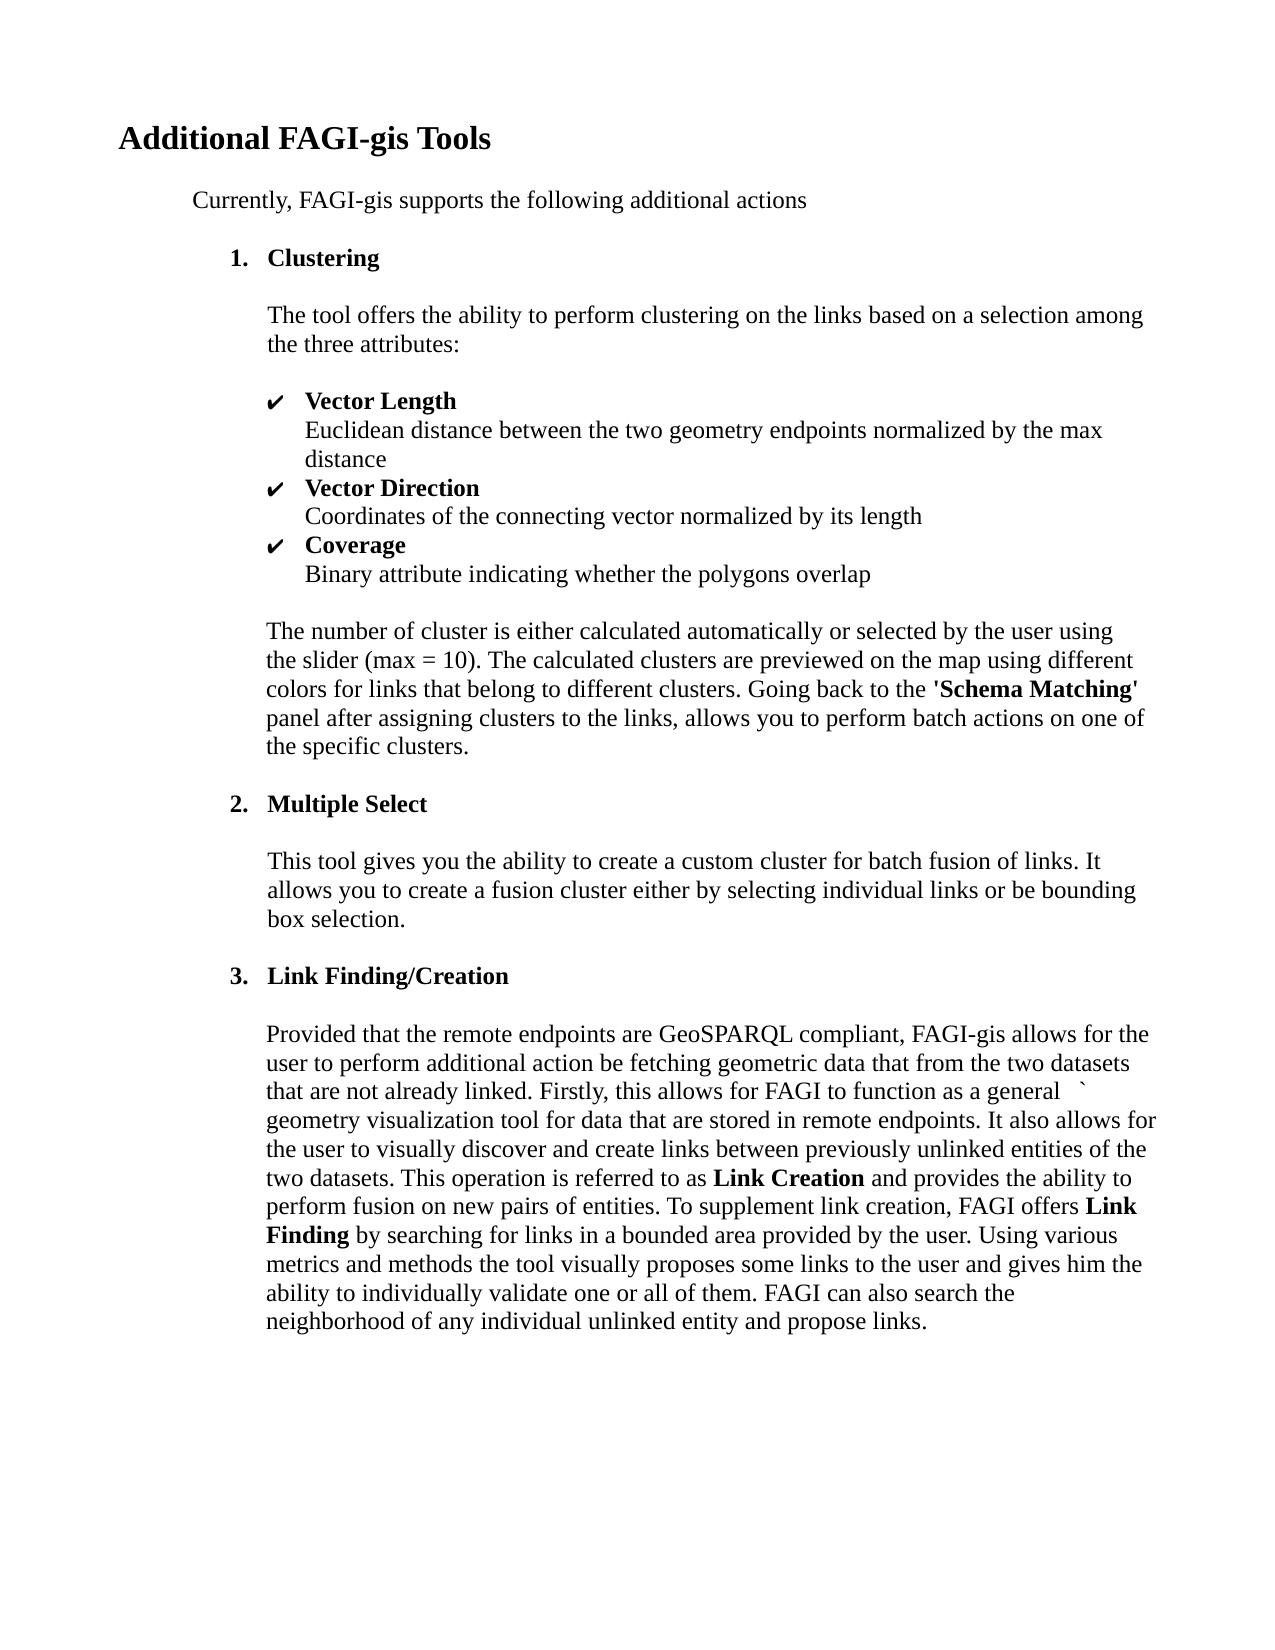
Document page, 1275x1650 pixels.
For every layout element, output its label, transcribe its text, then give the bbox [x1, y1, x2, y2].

list Clustering [229, 243, 1157, 271]
text Provided that the remote endpoints are GeoSPARQL compliant, FAGI-gis allows for the user to perform additional action be fetching geometric data that from the two datasets that are not already linked. Firstly, this allows for FAGI to function as a general ` geometry visualization tool for data that are stored in remote endpoints. It also allows for the user to visually discover and create links between previously unlinked entities of the two datasets. This operation is referred to as Link Creation and provides the ability to perform fusion on new pairs of entities. To supplement link creation, FAGI offers Link Finding by searching for links in a bounded area provided by the user. Using various metrics and methods the tool visually proposes some links to the user and gives him the ability to individually validate one or all of them. FAGI can also search the neighborhood of any individual unlinked entity and propose links. [118, 1019, 1157, 1335]
list Coordinates of the connecting vector normalized by its length [267, 501, 1157, 530]
text Currently, FAGI-gis supports the following additional actions [118, 185, 1157, 214]
list The tool offers the ability to perform clustering on the links based on a selection among the three attributes: [229, 300, 1157, 358]
list Euclidean distance between the two geometry endpoints normalized by the max distance [267, 415, 1157, 473]
text Additional FAGI-gis Tools [118, 118, 1157, 156]
list Coverage [267, 530, 1157, 559]
list Vector Length [267, 386, 1157, 415]
list This tool gives you the ability to create a custom cluster for batch fusion of links. It allows you to create a fusion cluster either by selecting individual links or be bounding box selection. [229, 846, 1157, 933]
text The number of cluster is either calculated automatically or selected by the user using the slider (max = 10). The calculated clusters are previewed on the map using different colors for links that belong to different clusters. Going back to the 'Schema Matching' panel after assigning clusters to the links, allows you to perform batch actions on one of the specific clusters. [118, 616, 1157, 760]
list Vector Direction [267, 473, 1157, 501]
list Binary attribute indicating whether the polygons overlap [267, 559, 1157, 588]
list Link Finding/Creation [229, 961, 1157, 990]
list Multiple Select [229, 789, 1157, 818]
